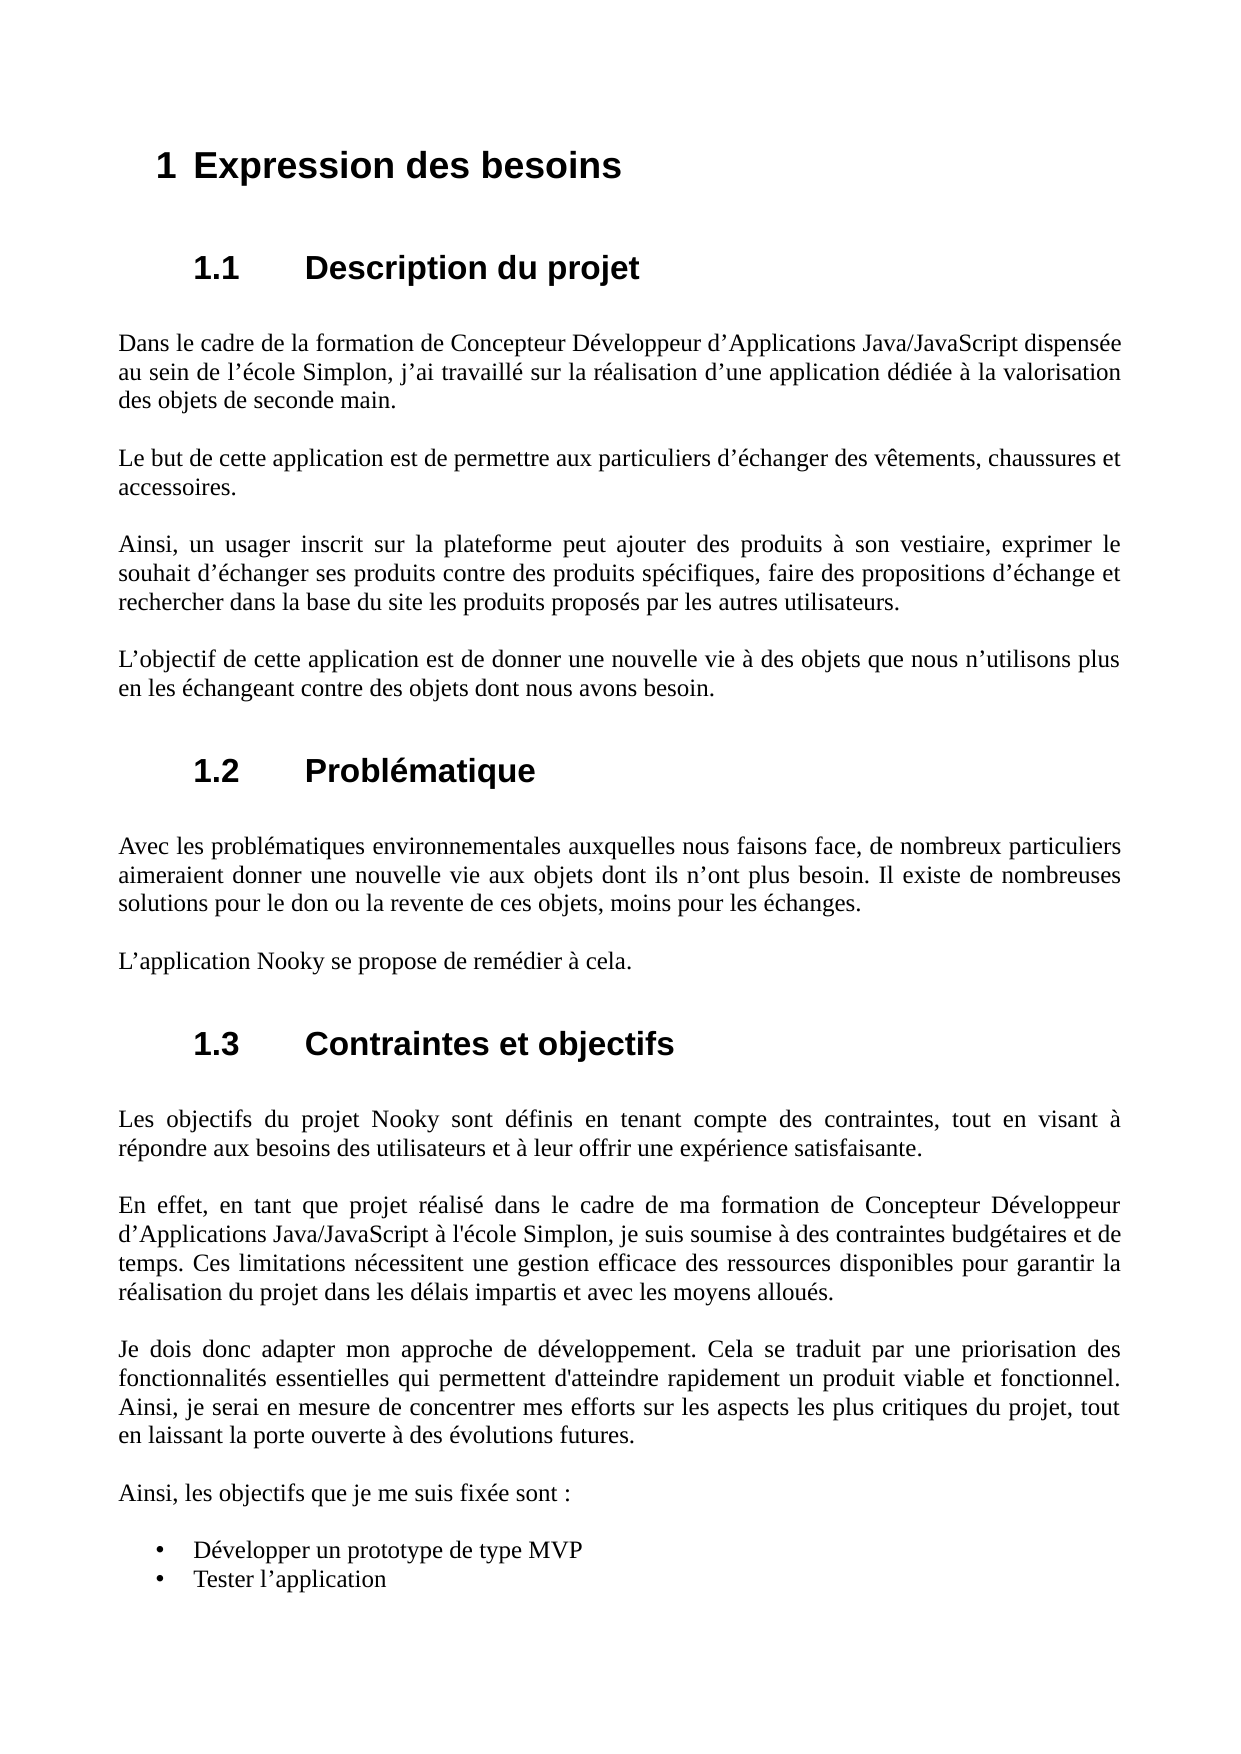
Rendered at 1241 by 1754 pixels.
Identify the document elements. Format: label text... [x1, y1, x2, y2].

text Le but de cette application est de permettre aux particuliers d’échanger des vêtements, chaussures et accessoires. [118, 443, 1122, 501]
text L’application Nooky se propose de remédier à cela. [118, 946, 1122, 975]
text Ainsi, un usager inscrit sur la plateforme peut ajouter des produits à son vestiaire, exprimer le souhait d’échanger ses produits contre des produits spécifiques, faire des propositions d’échange et rechercher dans la base du site les produits proposés par les autres utilisateurs. [118, 529, 1122, 616]
text En effet, en tant que projet réalisé dans le cadre de ma formation de Concepteur Développeur d’Applications Java/JavaScript à l'école Simplon, je suis soumise à des contraintes budgétaires et de temps. Ces limitations nécessitent une gestion efficace des ressources disponibles pour garantir la réalisation du projet dans les délais impartis et avec les moyens alloués. [118, 1190, 1122, 1305]
text Avec les problématiques environnementales auxquelles nous faisons face, de nombreux particuliers aimeraient donner une nouvelle vie aux objets dont ils n’ont plus besoin. Il existe de nombreuses solutions pour le don ou la revente de ces objets, moins pour les échanges. [118, 831, 1122, 917]
text L’objectif de cette application est de donner une nouvelle vie à des objets que nous n’utilisons plus en les échangeant contre des objets dont nous avons besoin. [118, 644, 1122, 702]
text Ainsi, les objectifs que je me suis fixée sont : [118, 1478, 1122, 1507]
list Tester l’application [156, 1564, 1122, 1593]
subtitle Problématique [193, 751, 1122, 790]
text Je dois donc adapter mon approche de développement. Cela se traduit par une priorisation des fonctionnalités essentielles qui permettent d'atteindre rapidement un produit viable et fonctionnel. Ainsi, je serai en mesure de concentrer mes efforts sur les aspects les plus critiques du projet, tout en laissant la porte ouverte à des évolutions futures. [118, 1334, 1122, 1449]
text Les objectifs du projet Nooky sont définis en tenant compte des contraintes, tout en visant à répondre aux besoins des utilisateurs et à leur offrir une expérience satisfaisante. [118, 1104, 1122, 1162]
text Dans le cadre de la formation de Concepteur Développeur d’Applications Java/JavaScript dispensée au sein de l’école Simplon, j’ai travaillé sur la réalisation d’une application dédiée à la valorisation des objets de seconde main. [118, 328, 1122, 414]
subtitle Expression des besoins [156, 143, 1122, 186]
list Développer un prototype de type MVP [156, 1535, 1122, 1564]
subtitle Description du projet [193, 248, 1122, 287]
subtitle Contraintes et objectifs [193, 1024, 1122, 1063]
